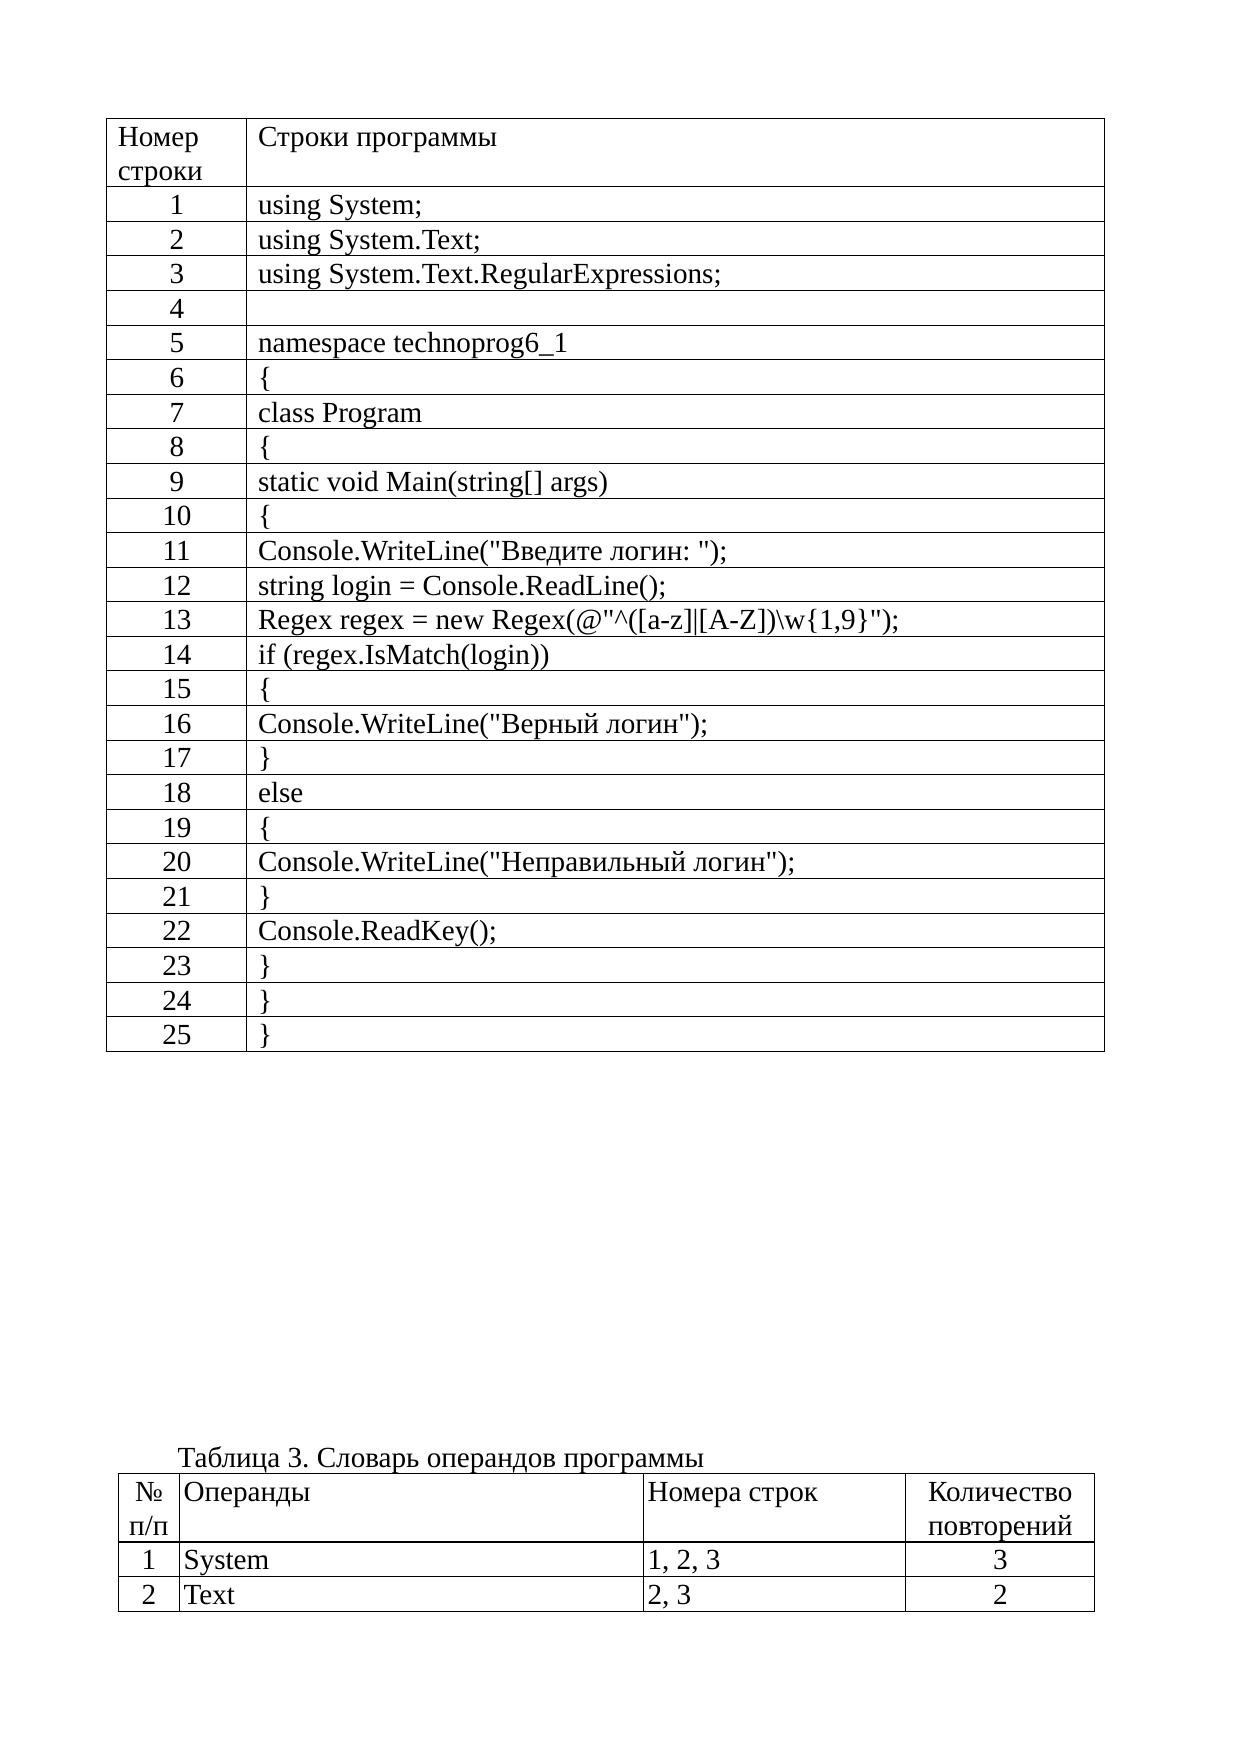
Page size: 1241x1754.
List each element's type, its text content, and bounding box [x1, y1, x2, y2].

table_cell using System.Text; [247, 222, 1104, 255]
table_cell namespace technoprog6_1 [247, 326, 1104, 359]
table_cell 11 [107, 533, 246, 567]
table_cell string login = Console.ReadLine(); [247, 568, 1104, 601]
table_cell 2 [119, 1577, 179, 1611]
table_cell } [247, 948, 1104, 982]
table_cell Console.ReadKey(); [247, 914, 1104, 947]
table_cell Regex regex = new Regex(@"^([a-z]|[A-Z])\w{1,9}"); [247, 602, 1104, 636]
table_cell 4 [107, 291, 246, 324]
table_cell 10 [107, 499, 246, 532]
table_cell } [247, 879, 1104, 912]
table_cell } [247, 983, 1104, 1016]
table_cell 14 [107, 637, 246, 670]
table_cell { [247, 360, 1104, 394]
table_cell Console.WriteLine("Неправильный логин"); [247, 844, 1104, 878]
table_header Номера строк [644, 1474, 905, 1541]
table_cell using System.Text.RegularExpressions; [247, 256, 1104, 290]
table_cell 20 [107, 844, 246, 878]
table_cell class Program [247, 395, 1104, 428]
table_cell 1, 2, 3 [644, 1543, 905, 1576]
table_cell { [247, 499, 1104, 532]
table_cell { [247, 671, 1104, 705]
table_cell 15 [107, 671, 246, 705]
table_cell using System; [247, 187, 1104, 221]
table_header Операнды [180, 1474, 643, 1541]
table_cell 6 [107, 360, 246, 394]
table_cell Console.WriteLine("Верный логин"); [247, 706, 1104, 739]
table_cell static void Main(string[] args) [247, 464, 1104, 497]
text Таблица 3. Словарь операндов программы [118, 1440, 1122, 1473]
table_cell { [247, 810, 1104, 843]
table_cell 7 [107, 395, 246, 428]
table_cell 5 [107, 326, 246, 359]
table_header Строки программы [247, 119, 1104, 186]
table_cell 22 [107, 914, 246, 947]
table_cell 24 [107, 983, 246, 1016]
table_cell 3 [906, 1543, 1094, 1576]
table_cell 13 [107, 602, 246, 636]
table_cell 12 [107, 568, 246, 601]
table_cell 8 [107, 429, 246, 463]
table_cell 18 [107, 775, 246, 809]
table_header Количество повторений [906, 1474, 1094, 1541]
table_cell 21 [107, 879, 246, 912]
table_header Номер строки [107, 119, 246, 186]
table_cell { [247, 429, 1104, 463]
table_cell 3 [107, 256, 246, 290]
table_cell 17 [107, 741, 246, 774]
table_cell else [247, 775, 1104, 809]
table_cell 1 [119, 1543, 179, 1576]
table_cell Console.WriteLine("Введите логин: "); [247, 533, 1104, 567]
table_cell 25 [107, 1017, 246, 1051]
table_cell } [247, 741, 1104, 774]
table_cell 2 [906, 1577, 1094, 1611]
table_cell } [247, 1017, 1104, 1051]
table_cell 1 [107, 187, 246, 221]
table_cell Text [180, 1577, 643, 1611]
table_cell 19 [107, 810, 246, 843]
table_cell 2, 3 [644, 1577, 905, 1611]
table_cell if (regex.IsMatch(login)) [247, 637, 1104, 670]
table_cell System [180, 1543, 643, 1576]
table_cell 2 [107, 222, 246, 255]
table_header № п/п [119, 1474, 179, 1541]
table_cell 16 [107, 706, 246, 739]
table_cell [247, 291, 1104, 324]
table_cell 23 [107, 948, 246, 982]
table_cell 9 [107, 464, 246, 497]
